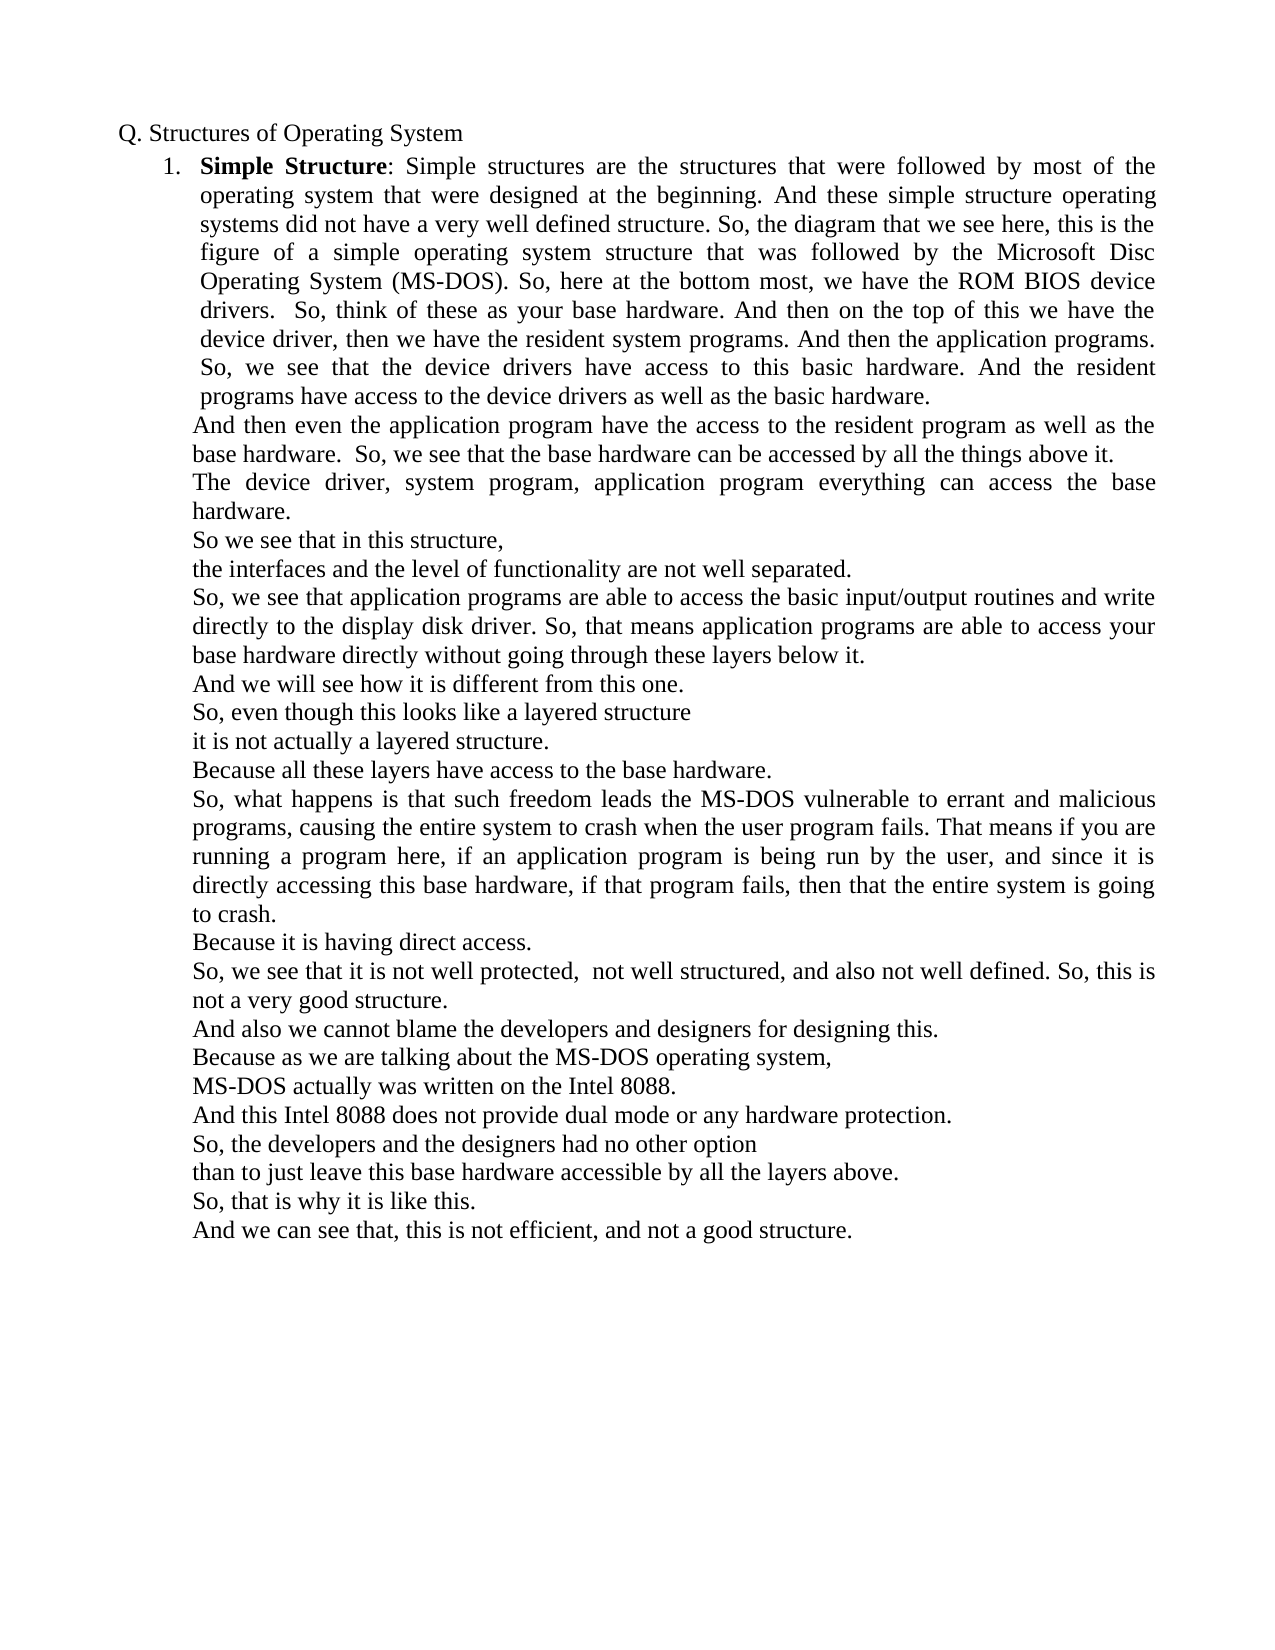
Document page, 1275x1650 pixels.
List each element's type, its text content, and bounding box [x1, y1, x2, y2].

list Simple Structure: Simple structures are the structures that were followed by most of the operating system that were designed at the beginning. And these simple structure operating systems did not have a very well defined structure. So, the diagram that we see here, this is the figure of a simple operating system structure that was followed by the Microsoft Disc Operating System (MS-DOS). So, here at the bottom most, we have the ROM BIOS device drivers. So, think of these as your base hardware. And then on the top of this we have the device driver, then we have the resident system programs. And then the application programs. So, we see that the device drivers have access to this basic hardware. And the resident programs have access to the device drivers as well as the basic hardware. [162, 151, 1157, 410]
text MS-DOS actually was written on the Intel 8088. [192, 1071, 1157, 1100]
text Q. Structures of Operating System [118, 118, 1157, 147]
text So we see that in this structure, [192, 525, 1157, 554]
text So, what happens is that such freedom leads the MS-DOS vulnerable to errant and malicious programs, causing the entire system to crash when the user program fails. That means if you are running a program here, if an application program is being run by the user, and since it is directly accessing this base hardware, if that program fails, then that the entire system is going to crash. [192, 784, 1157, 927]
text So, we see that it is not well protected, not well structured, and also not well defined. So, this is not a very good structure. [192, 956, 1157, 1014]
text the interfaces and the level of functionality are not well separated. [192, 554, 1157, 582]
text And also we cannot blame the developers and designers for designing this. [192, 1014, 1157, 1042]
text it is not actually a layered structure. [192, 726, 1157, 755]
text Because it is having direct access. [192, 927, 1157, 956]
text And we will see how it is different from this one. [192, 669, 1157, 697]
text So, the developers and the designers had no other option [192, 1129, 1157, 1157]
text And this Intel 8088 does not provide dual mode or any hardware protection. [192, 1100, 1157, 1129]
text Because as we are talking about the MS-DOS operating system, [192, 1042, 1157, 1071]
text And then even the application program have the access to the resident program as well as the base hardware. So, we see that the base hardware can be accessed by all the things above it. [192, 410, 1157, 467]
text And we can see that, this is not efficient, and not a good structure. [192, 1215, 1157, 1244]
text So, even though this looks like a layered structure [192, 697, 1157, 726]
text So, that is why it is like this. [192, 1186, 1157, 1215]
text than to just leave this base hardware accessible by all the layers above. [192, 1157, 1157, 1186]
text Because all these layers have access to the base hardware. [192, 755, 1157, 784]
text So, we see that application programs are able to access the basic input/output routines and write directly to the display disk driver. So, that means application programs are able to access your base hardware directly without going through these layers below it. [192, 582, 1157, 669]
text The device driver, system program, application program everything can access the base hardware. [192, 467, 1157, 525]
